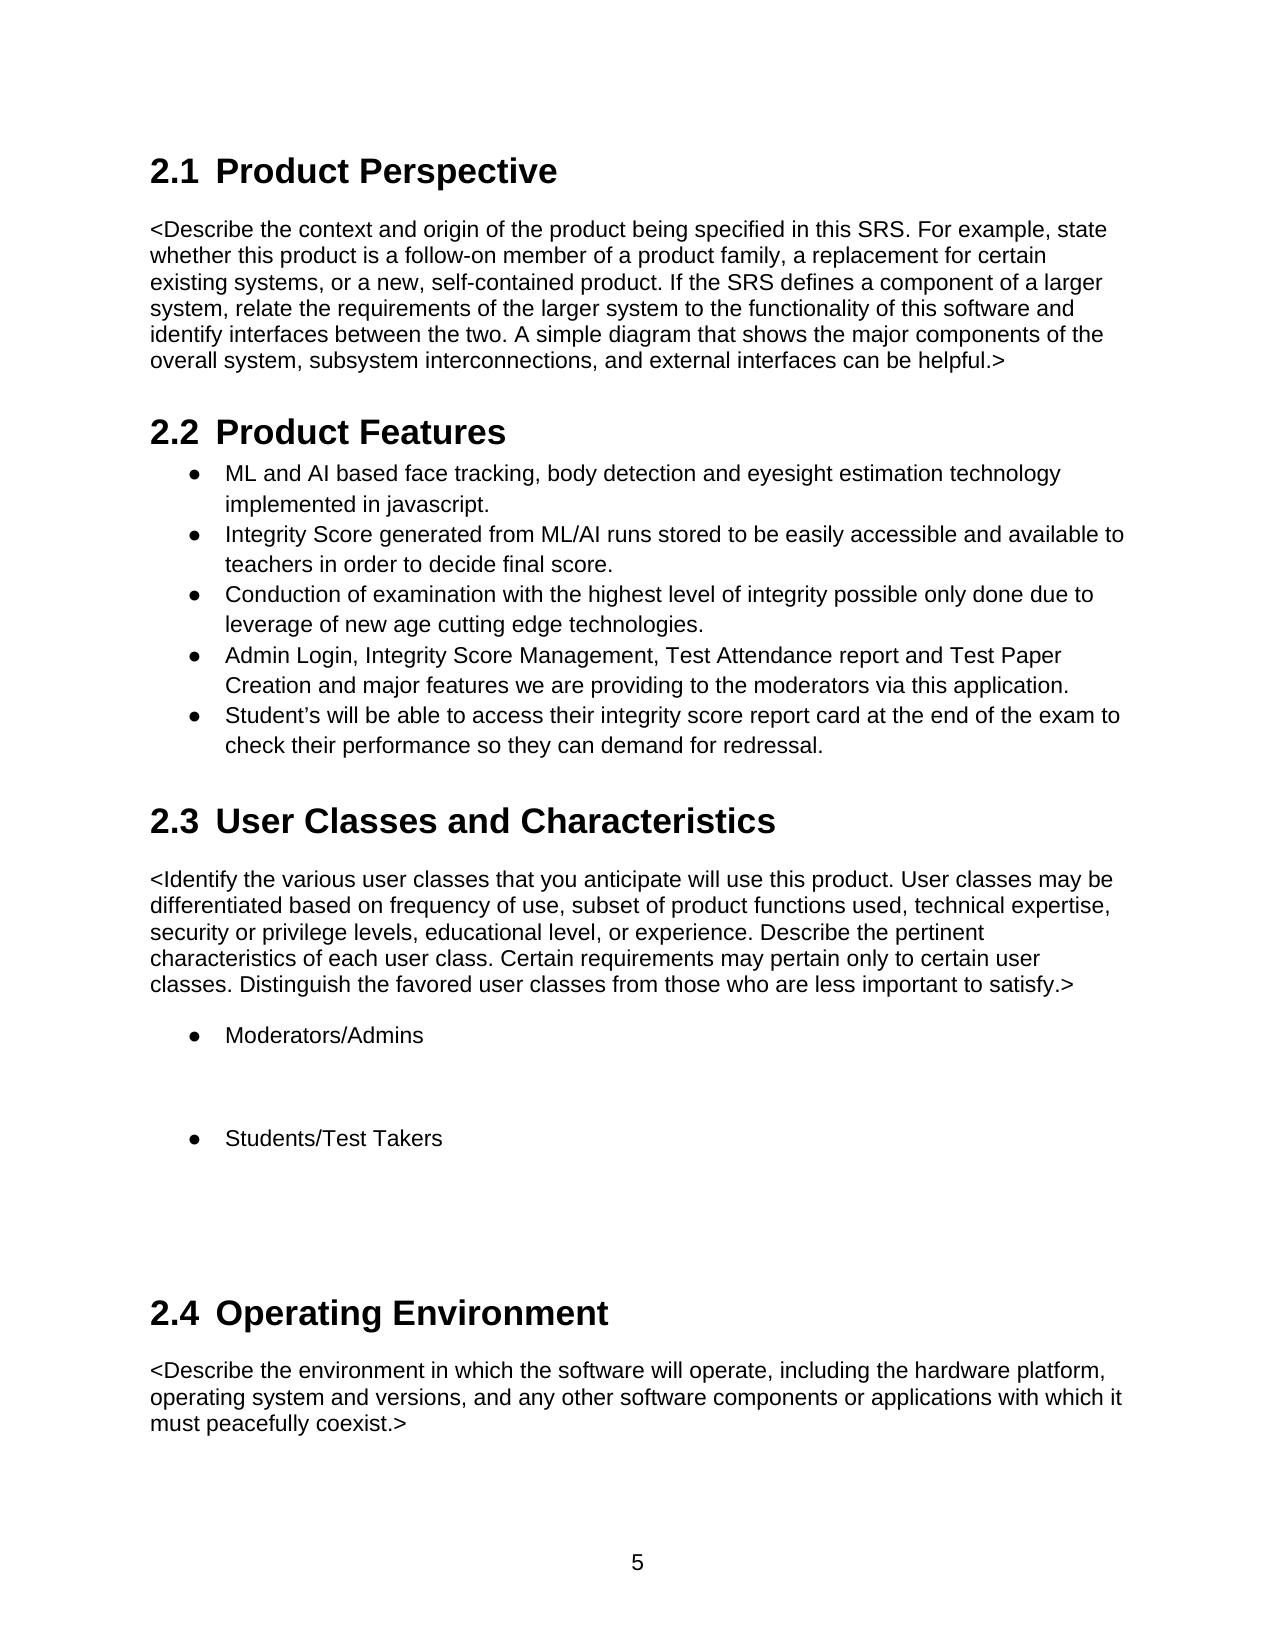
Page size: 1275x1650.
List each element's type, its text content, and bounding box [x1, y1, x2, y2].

list Student’s will be able to access their integrity score report card at the end of the exam to check their performance so they can demand for redressal. [187, 702, 1125, 759]
subtitle 2.2 Product Features [150, 411, 1125, 452]
subtitle 2.4 Operating Environment [150, 1292, 1125, 1332]
text <Describe the environment in which the software will operate, including the hardware platform, operating system and versions, and any other software components or applications with which it must peacefully coexist.> [150, 1357, 1125, 1437]
subtitle 2.1 Product Perspective [150, 150, 1125, 191]
list Admin Login, Integrity Score Management, Test Attendance report and Test Paper Creation and major features we are providing to the moderators via this application. [187, 642, 1125, 698]
subtitle 2.3 User Classes and Characteristics [150, 800, 1125, 841]
text <Identify the various user classes that you anticipate will use this product. User classes may be differentiated based on frequency of use, subset of product functions used, technical expertise, security or privilege levels, educational level, or experience. Describe the pertinent characteristics of each user class. Certain requirements may pertain only to certain user classes. Distinguish the favored user classes from those who are less important to satisfy.> [150, 866, 1125, 997]
list Conduction of examination with the highest level of integrity possible only done due to leverage of new age cutting edge technologies. [187, 581, 1125, 638]
list Integrity Score generated from ML/AI runs stored to be easily accessible and available to teachers in order to decide final score. [187, 521, 1125, 577]
list Students/Test Takers [187, 1125, 1125, 1152]
list ML and AI based face tracking, body detection and eyesight estimation technology implemented in javascript. [187, 460, 1125, 517]
text <Describe the context and origin of the product being specified in this SRS. For example, state whether this product is a follow-on member of a product family, a replacement for certain existing systems, or a new, self-contained product. If the SRS defines a component of a larger system, relate the requirements of the larger system to the functionality of this software and identify interfaces between the two. A simple diagram that shows the major components of the overall system, subsystem interconnections, and external interfaces can be helpful.> [150, 216, 1125, 374]
list Moderators/Admins [187, 1022, 1125, 1049]
